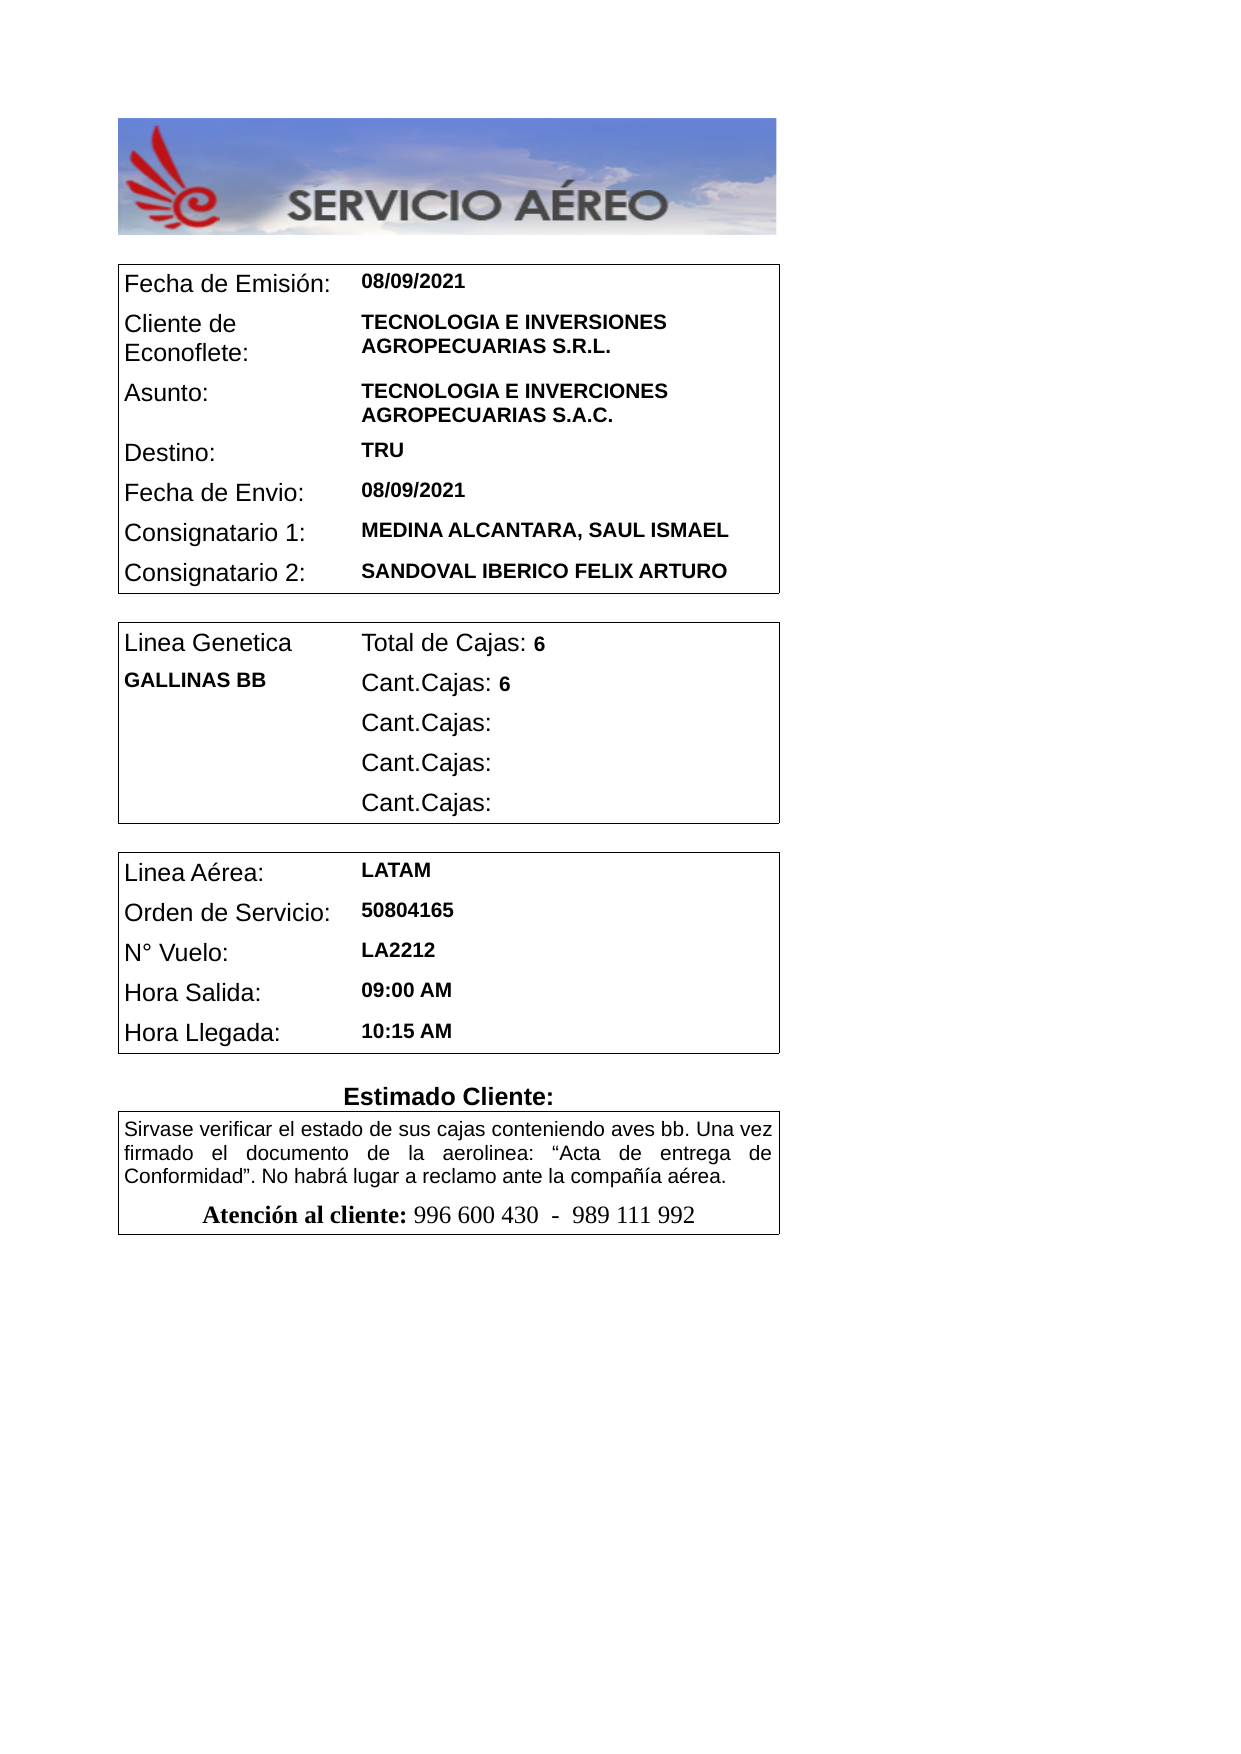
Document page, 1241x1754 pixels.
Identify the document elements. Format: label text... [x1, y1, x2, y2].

table_cell 09:00 AM [356, 973, 779, 1013]
table_cell [118, 594, 356, 622]
table_cell Estimado Cliente: [118, 1054, 779, 1111]
table_cell [118, 824, 356, 852]
table_header 08/09/2021 [356, 265, 779, 304]
table_cell Total de Cajas: 6 [356, 623, 779, 662]
table_cell Cant.Cajas: 6 [356, 662, 779, 702]
table_cell 10:15 AM [356, 1013, 779, 1053]
table_cell [119, 783, 356, 823]
table_cell Hora Llegada: [119, 1013, 356, 1053]
table_cell Sirvase verificar el estado de sus cajas conteniendo aves bb. Una vez firmado el documento de la aerolinea: “Acta de entrega de Conformidad”. No habrá lugar a reclamo ante la compañía aérea. [119, 1112, 779, 1194]
table_cell Atención al cliente: 996 600 430 - 989 111 992 [119, 1194, 779, 1234]
table_cell GALLINAS BB [119, 662, 356, 702]
table_cell TECNOLOGIA E INVERCIONES AGROPECUARIAS S.A.C. [356, 373, 779, 432]
table_cell [119, 743, 356, 783]
table_cell Asunto: [119, 373, 356, 432]
table_cell [119, 702, 356, 742]
table_cell Cliente de Econoflete: [119, 304, 356, 373]
table_cell Consignatario 1: [119, 513, 356, 553]
table_cell TRU [356, 432, 779, 472]
table_cell Hora Salida: [119, 973, 356, 1013]
table_cell Destino: [119, 432, 356, 472]
table_cell [356, 824, 779, 852]
table_cell [356, 594, 779, 622]
table_cell N° Vuelo: [119, 932, 356, 972]
table_cell LA2212 [356, 932, 779, 972]
table_cell Linea Aérea: [119, 853, 356, 892]
table_cell SANDOVAL IBERICO FELIX ARTURO [356, 553, 779, 593]
table_cell Cant.Cajas: [356, 702, 779, 742]
table_cell 08/09/2021 [356, 472, 779, 512]
table_cell LATAM [356, 853, 779, 892]
table_cell 50804165 [356, 892, 779, 932]
table_cell MEDINA ALCANTARA, SAUL ISMAEL [356, 513, 779, 553]
table_cell Cant.Cajas: [356, 743, 779, 783]
table_cell Linea Genetica [119, 623, 356, 662]
table_cell Orden de Servicio: [119, 892, 356, 932]
picture [118, 118, 777, 235]
table_cell Consignatario 2: [119, 553, 356, 593]
table_cell Fecha de Envio: [119, 472, 356, 512]
table_cell Cant.Cajas: [356, 783, 779, 823]
table_header Fecha de Emisión: [119, 265, 356, 304]
table_cell TECNOLOGIA E INVERSIONES AGROPECUARIAS S.R.L. [356, 304, 779, 373]
